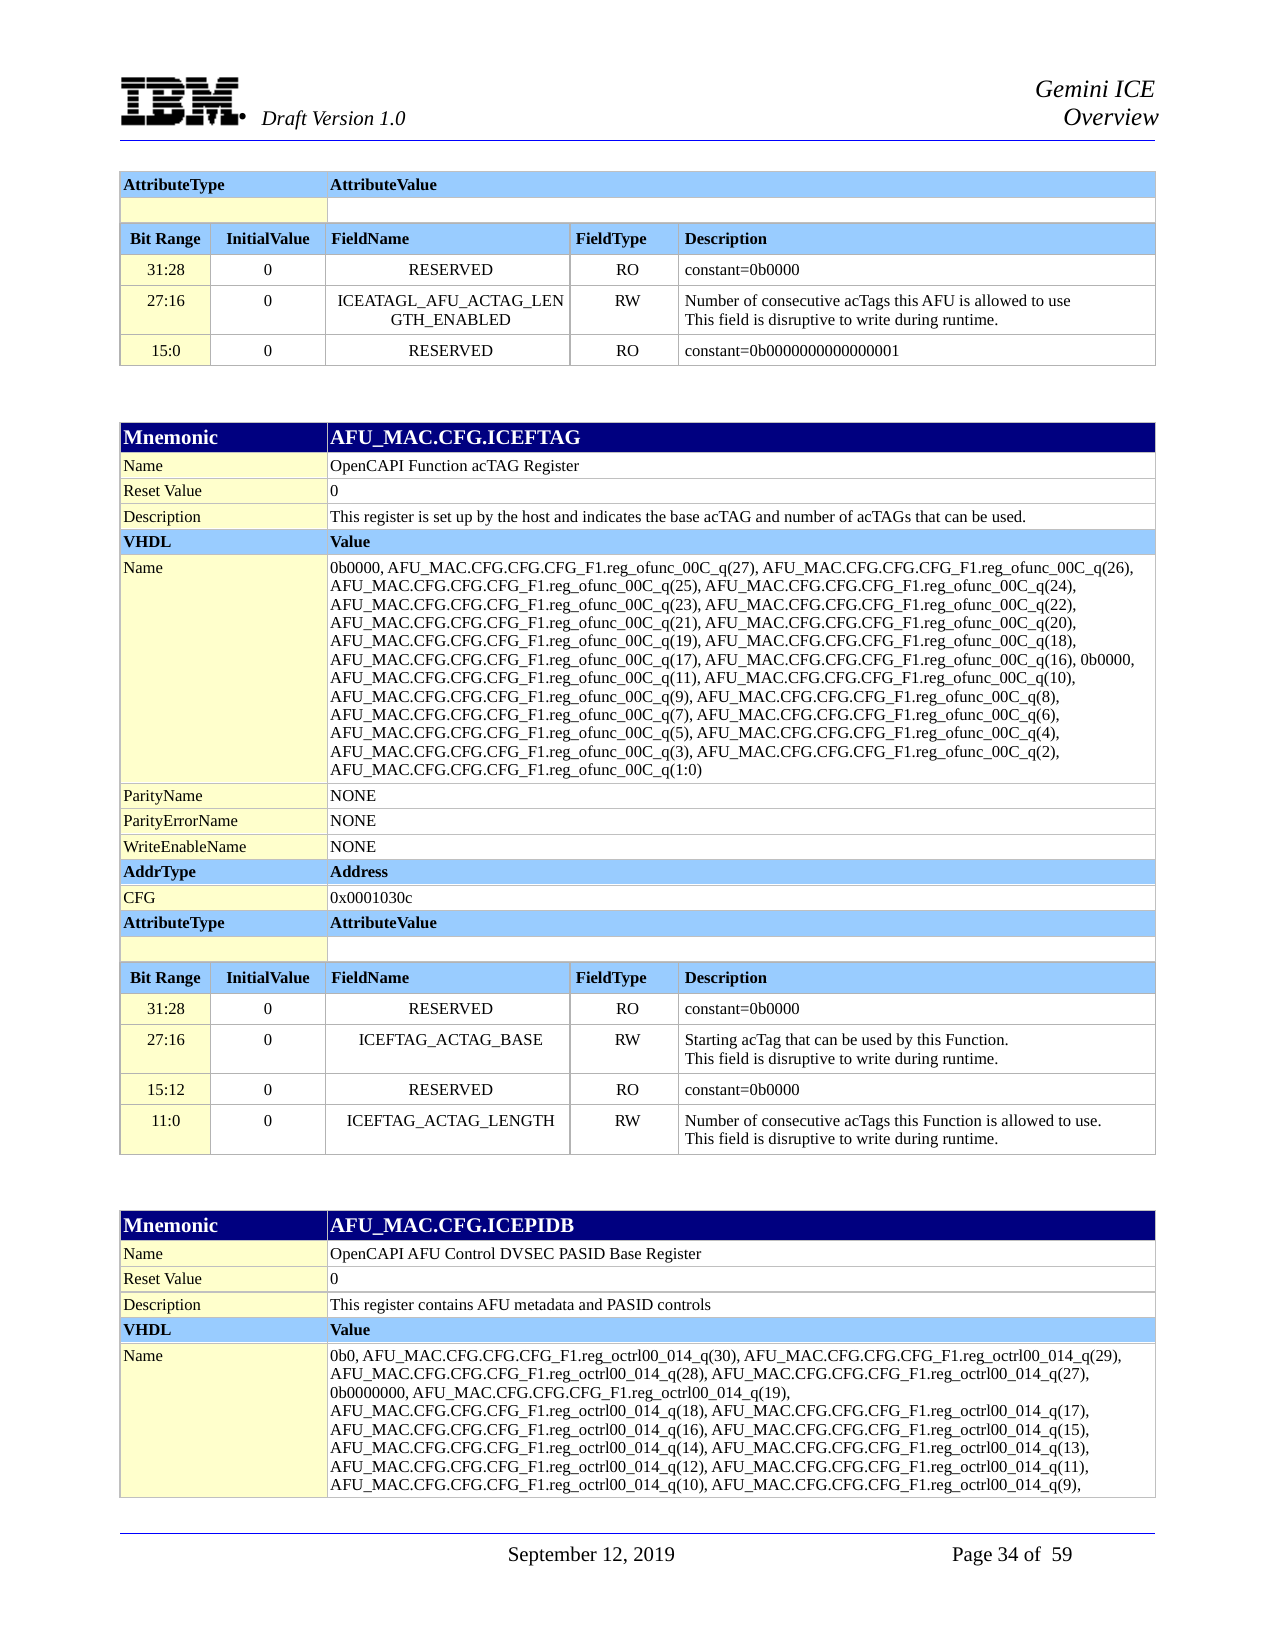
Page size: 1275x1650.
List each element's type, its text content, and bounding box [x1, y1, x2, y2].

table_cell ICEFTAG_ACTAG_LENGTH [326, 1105, 569, 1154]
table_cell AttributeType [121, 911, 327, 936]
table_cell Reset Value [121, 1267, 327, 1291]
table_header FieldName [326, 224, 569, 254]
table_cell Value [328, 1318, 1155, 1342]
table_cell 0 [211, 994, 325, 1024]
table_cell constant=0b0000 [679, 1074, 1155, 1104]
table_cell RESERVED [326, 994, 569, 1024]
table_cell OpenCAPI Function acTAG Register [328, 453, 1155, 477]
table_cell [121, 937, 327, 961]
table_cell RESERVED [326, 255, 569, 285]
table_cell Reset Value [121, 479, 327, 503]
table_cell 15:12 [121, 1074, 210, 1104]
table_cell 0 [211, 255, 325, 285]
table_cell Number of consecutive acTags this AFU is allowed to use This field is disruptive to write during runtime. [679, 286, 1155, 334]
table_cell constant=0b0000 [679, 994, 1155, 1024]
table_cell RW [571, 1105, 678, 1154]
table_cell This register contains AFU metadata and PASID controls [328, 1293, 1155, 1317]
table_cell RO [571, 255, 678, 285]
table_header AFU_MAC.CFG.ICEPIDB [328, 1211, 1155, 1240]
table_cell NONE [328, 784, 1155, 808]
table_cell AttributeValue [328, 172, 1155, 197]
table_cell This register is set up by the host and indicates the base acTAG and number of acTAGs that can be used. [328, 504, 1155, 528]
table_cell VHDL [121, 530, 327, 554]
table_cell 31:28 [121, 994, 210, 1024]
table_cell ICEATAGL_AFU_ACTAG_LENGTH_ENABLED [326, 286, 569, 334]
table_cell ICEFTAG_ACTAG_BASE [326, 1025, 569, 1073]
table_header Bit Range [121, 224, 210, 254]
table_cell Value [328, 530, 1155, 554]
table_cell Description [121, 1293, 327, 1317]
table_cell Name [121, 1344, 327, 1497]
table_cell Name [121, 555, 327, 782]
table_header AFU_MAC.CFG.ICEFTAG [328, 423, 1155, 452]
table_cell 0 [211, 335, 325, 365]
table_cell Name [121, 1241, 327, 1266]
table_cell [121, 198, 327, 222]
table_cell Starting acTag that can be used by this Function. This field is disruptive to write during runtime. [679, 1025, 1155, 1073]
table_header InitialValue [211, 963, 325, 993]
table_cell RO [571, 994, 678, 1024]
table_cell ParityErrorName [121, 809, 327, 833]
table_header Mnemonic [121, 1211, 327, 1240]
table_cell constant=0b0000000000000001 [679, 335, 1155, 365]
table_cell 0 [211, 286, 325, 334]
table_cell 0 [211, 1105, 325, 1154]
table_cell CFG [121, 886, 327, 910]
table_cell RW [571, 286, 678, 334]
table_cell 0b0000, AFU_MAC.CFG.CFG.CFG_F1.reg_ofunc_00C_q(27), AFU_MAC.CFG.CFG.CFG_F1.reg_ofunc_00C_q(26), AFU_MAC.CFG.CFG.CFG_F1.reg_ofunc_00C_q(25), AFU_MAC.CFG.CFG.CFG_F1.reg_ofunc_00C_q(24), AFU_MAC.CFG.CFG.CFG_F1.reg_ofunc_00C_q(23), AFU_MAC.CFG.CFG.CFG_F1.reg_ofunc_00C_q(22), AFU_MAC.CFG.CFG.CFG_F1.reg_ofunc_00C_q(21), AFU_MAC.CFG.CFG.CFG_F1.reg_ofunc_00C_q(20), AFU_MAC.CFG.CFG.CFG_F1.reg_ofunc_00C_q(19), AFU_MAC.CFG.CFG.CFG_F1.reg_ofunc_00C_q(18), AFU_MAC.CFG.CFG.CFG_F1.reg_ofunc_00C_q(17), AFU_MAC.CFG.CFG.CFG_F1.reg_ofunc_00C_q(16), 0b0000, AFU_MAC.CFG.CFG.CFG_F1.reg_ofunc_00C_q(11), AFU_MAC.CFG.CFG.CFG_F1.reg_ofunc_00C_q(10), AFU_MAC.CFG.CFG.CFG_F1.reg_ofunc_00C_q(9), AFU_MAC.CFG.CFG.CFG_F1.reg_ofunc_00C_q(8), AFU_MAC.CFG.CFG.CFG_F1.reg_ofunc_00C_q(7), AFU_MAC.CFG.CFG.CFG_F1.reg_ofunc_00C_q(6), AFU_MAC.CFG.CFG.CFG_F1.reg_ofunc_00C_q(5), AFU_MAC.CFG.CFG.CFG_F1.reg_ofunc_00C_q(4), AFU_MAC.CFG.CFG.CFG_F1.reg_ofunc_00C_q(3), AFU_MAC.CFG.CFG.CFG_F1.reg_ofunc_00C_q(2), AFU_MAC.CFG.CFG.CFG_F1.reg_ofunc_00C_q(1:0) [328, 555, 1155, 782]
table_cell RO [571, 335, 678, 365]
table_cell NONE [328, 809, 1155, 833]
table_header Description [679, 224, 1155, 254]
table_cell 0 [328, 479, 1155, 503]
table_cell NONE [328, 835, 1155, 859]
table_cell Number of consecutive acTags this Function is allowed to use. This field is disruptive to write during runtime. [679, 1105, 1155, 1154]
table_cell RW [571, 1025, 678, 1073]
table_cell 0 [211, 1025, 325, 1073]
table_cell AddrType [121, 860, 327, 884]
table_cell RESERVED [326, 335, 569, 365]
table_header FieldName [326, 963, 569, 993]
table_cell 0 [211, 1074, 325, 1104]
table_cell 31:28 [121, 255, 210, 285]
table_cell WriteEnableName [121, 835, 327, 859]
table_header InitialValue [211, 224, 325, 254]
table_cell ParityName [121, 784, 327, 808]
table_cell Name [121, 453, 327, 477]
table_header Bit Range [121, 963, 210, 993]
table_cell constant=0b0000 [679, 255, 1155, 285]
table_cell OpenCAPI AFU Control DVSEC PASID Base Register [328, 1241, 1155, 1266]
table_cell [328, 937, 1155, 961]
table_header FieldType [571, 224, 678, 254]
table_cell VHDL [121, 1318, 327, 1342]
table_cell AttributeValue [328, 911, 1155, 936]
table_header Mnemonic [121, 423, 327, 452]
table_cell 0 [328, 1267, 1155, 1291]
table_cell 27:16 [121, 286, 210, 334]
table_cell 27:16 [121, 1025, 210, 1073]
table_cell Description [121, 504, 327, 528]
table_cell Address [328, 860, 1155, 884]
picture [120, 76, 240, 127]
table_cell 0b0, AFU_MAC.CFG.CFG.CFG_F1.reg_octrl00_014_q(30), AFU_MAC.CFG.CFG.CFG_F1.reg_octrl00_014_q(29), AFU_MAC.CFG.CFG.CFG_F1.reg_octrl00_014_q(28), AFU_MAC.CFG.CFG.CFG_F1.reg_octrl00_014_q(27), 0b0000000, AFU_MAC.CFG.CFG.CFG_F1.reg_octrl00_014_q(19), AFU_MAC.CFG.CFG.CFG_F1.reg_octrl00_014_q(18), AFU_MAC.CFG.CFG.CFG_F1.reg_octrl00_014_q(17), AFU_MAC.CFG.CFG.CFG_F1.reg_octrl00_014_q(16), AFU_MAC.CFG.CFG.CFG_F1.reg_octrl00_014_q(15), AFU_MAC.CFG.CFG.CFG_F1.reg_octrl00_014_q(14), AFU_MAC.CFG.CFG.CFG_F1.reg_octrl00_014_q(13), AFU_MAC.CFG.CFG.CFG_F1.reg_octrl00_014_q(12), AFU_MAC.CFG.CFG.CFG_F1.reg_octrl00_014_q(11), AFU_MAC.CFG.CFG.CFG_F1.reg_octrl00_014_q(10), AFU_MAC.CFG.CFG.CFG_F1.reg_octrl00_014_q(9), [328, 1344, 1155, 1497]
table_header Description [679, 963, 1155, 993]
table_cell 11:0 [121, 1105, 210, 1154]
table_cell RESERVED [326, 1074, 569, 1104]
table_cell 15:0 [121, 335, 210, 365]
table_cell 0x0001030c [328, 886, 1155, 910]
table_header FieldType [571, 963, 678, 993]
table_cell RO [571, 1074, 678, 1104]
table_cell AttributeType [121, 172, 327, 197]
table_cell [328, 198, 1155, 222]
